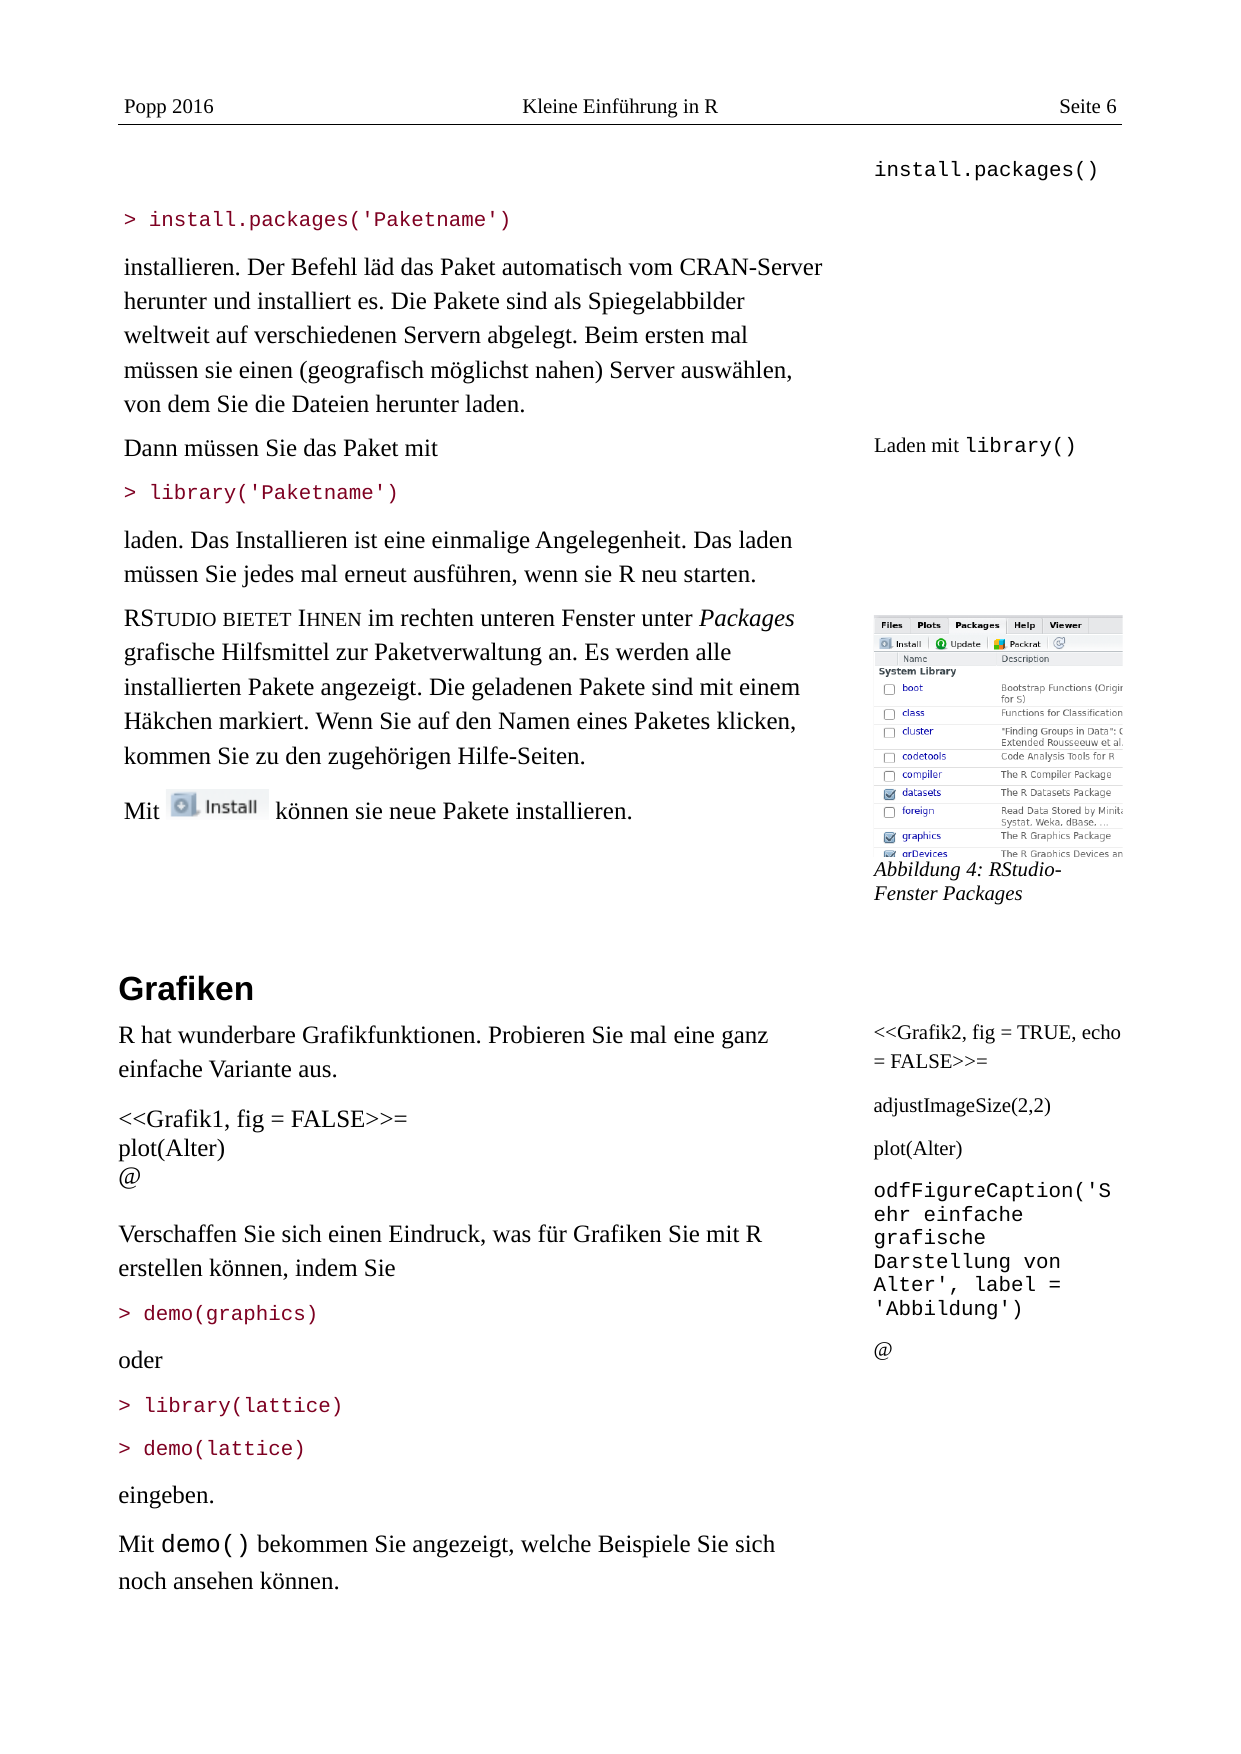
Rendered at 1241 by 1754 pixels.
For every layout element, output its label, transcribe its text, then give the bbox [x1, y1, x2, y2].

table_cell > install.packages('Paketname') installieren. Der Befehl läd das Paket automatisch vom CRAN-Server herunter und installiert es. Die Pakete sind als Spiegelabbilder weltweit auf verschiedenen Servern abgelegt. Beim ersten mal müssen sie einen (geografisch möglichst nahen) Server auswählen, von dem Sie die Dateien herunter laden. [124, 159, 856, 433]
table_cell RStudio bietet Ihnen im rechten unteren Fenster unter Packages grafische Hilfsmittel zur Paketverwaltung an. Es werden alle installierten Pakete angezeigt. Die geladenen Pakete sind mit einem Häkchen markiert. Wenn Sie auf den Namen eines Paketes klicken, kommen Sie zu den zugehörigen Hilfe-Seiten. Mit können sie neue Pakete installieren. [124, 603, 856, 948]
picture [873, 615, 1123, 857]
subtitle Grafiken [118, 969, 1122, 1008]
table_cell install.packages() [856, 159, 1123, 433]
table_cell [856, 603, 1123, 948]
table_header <<Grafik2, fig = TRUE, echo = FALSE>>= adjustImageSize(2,2) plot(Alter) odfFigureCaption('Sehr einfache grafische Darstellung von Alter', label = 'Abbildung') @ [856, 1020, 1123, 1609]
table_cell Dann müssen Sie das Paket mit > library('Paketname') laden. Das Installieren ist eine einmalige Angelegenheit. Das laden müssen Sie jedes mal erneut ausführen, wenn sie R neu starten. [124, 433, 856, 603]
table_header R hat wunderbare Grafikfunktionen. Probieren Sie mal eine ganz einfache Variante aus. <<Grafik1, fig = FALSE>>= plot(Alter) @ Verschaffen Sie sich einen Eindruck, was für Grafiken Sie mit R erstellen können, indem Sie > demo(graphics) oder > library(lattice) > demo(lattice) eingeben. Mit demo() bekommen Sie angezeigt, welche Beispiele Sie sich noch ansehen können. [118, 1020, 856, 1609]
picture [165, 789, 269, 820]
table_cell Laden mit library() [856, 433, 1123, 603]
